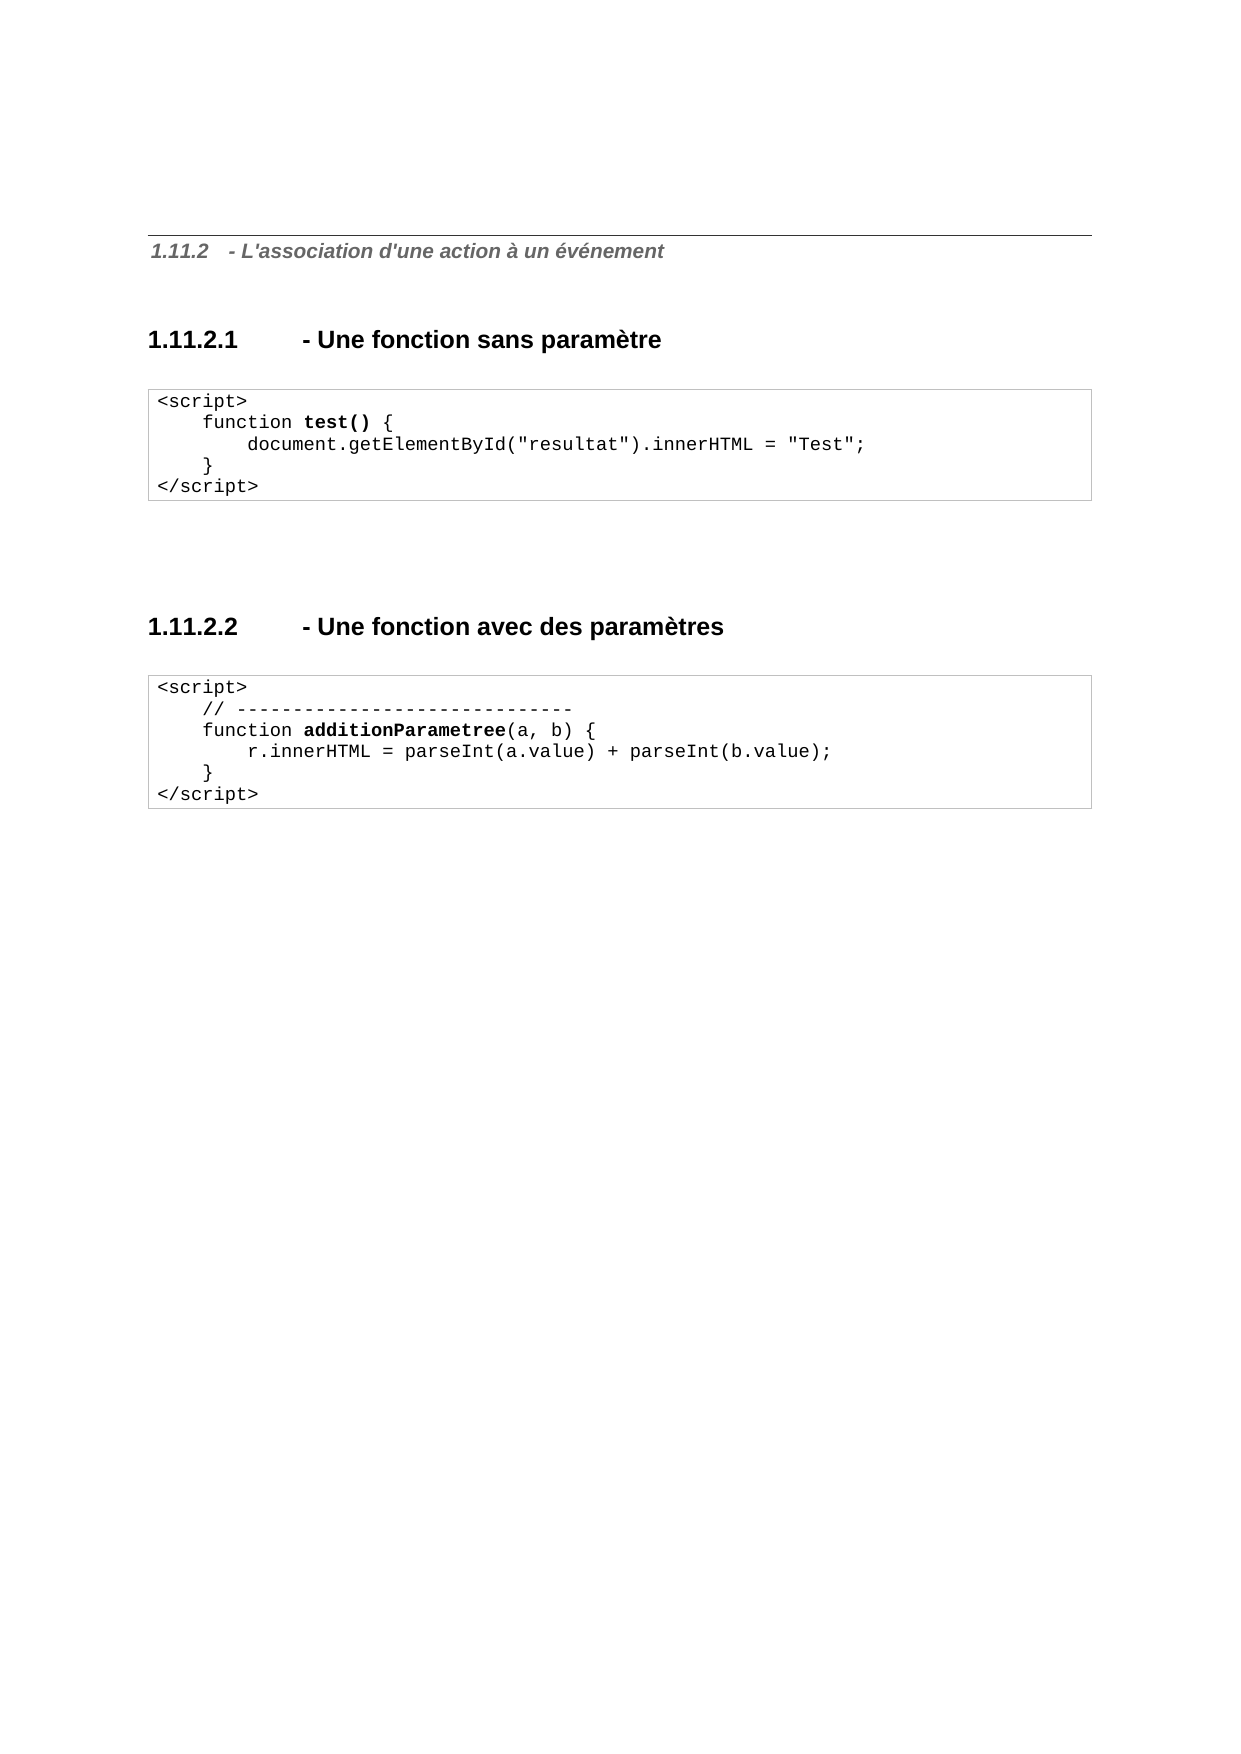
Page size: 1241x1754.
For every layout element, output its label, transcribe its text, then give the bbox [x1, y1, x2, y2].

subtitle - Une fonction avec des paramètres [148, 611, 1092, 640]
subtitle - L'association d'une action à un événement [148, 236, 1092, 266]
text // ------------------------------ [149, 696, 1091, 717]
text function test() { [149, 410, 1091, 431]
text } [149, 452, 1091, 474]
text <script> [149, 676, 1091, 696]
subtitle - Une fonction sans paramètre [148, 325, 1092, 354]
text document.getElementById("resultat").innerHTML = "Test"; [149, 431, 1091, 452]
text function additionParametree(a, b) { [149, 717, 1091, 739]
text r.innerHTML = parseInt(a.value) + parseInt(b.value); [149, 739, 1091, 760]
text } [149, 760, 1091, 781]
text </script> [149, 781, 1091, 808]
text <script> [149, 390, 1091, 410]
text </script> [149, 474, 1091, 500]
